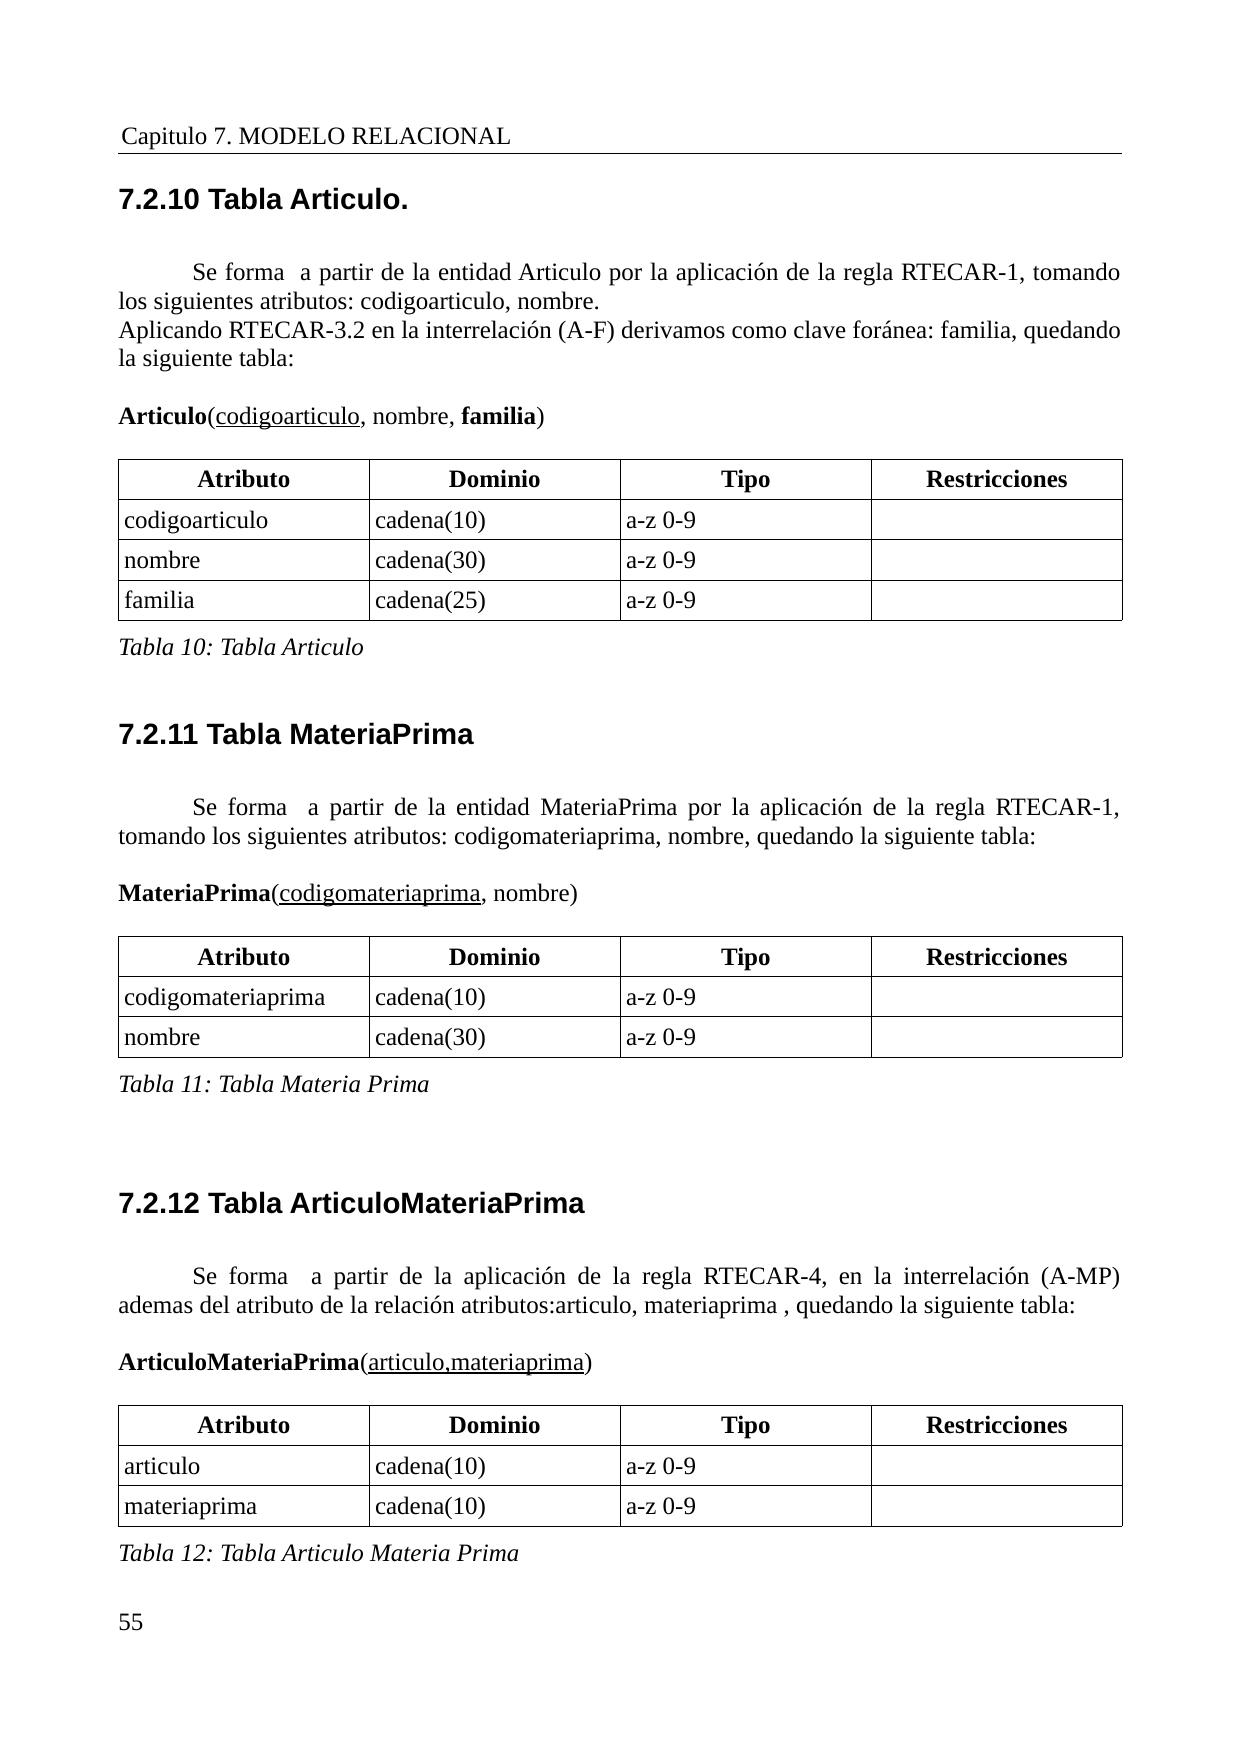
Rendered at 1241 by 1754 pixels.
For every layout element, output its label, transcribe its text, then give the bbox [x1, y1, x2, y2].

table_cell [872, 500, 1122, 539]
subtitle 7.2.11 Tabla MateriaPrima [118, 717, 1122, 751]
table_cell cadena(25) [370, 581, 620, 620]
table_header Restricciones [872, 460, 1122, 499]
table_header Dominio [370, 1406, 620, 1445]
table_cell [872, 977, 1122, 1016]
text Aplicando RTECAR-3.2 en la interrelación (A-F) derivamos como clave foránea: familia, quedando la siguiente tabla: [118, 315, 1122, 372]
table_cell a-z 0-9 [621, 1446, 871, 1485]
text Tabla 12: Tabla Articulo Materia Prima [118, 1538, 1122, 1567]
subtitle 7.2.12 Tabla ArticuloMateriaPrima [118, 1186, 1122, 1220]
table_header Dominio [370, 460, 620, 499]
text ArticuloMateriaPrima(articulo,materiaprima) [118, 1347, 1122, 1376]
table_cell a-z 0-9 [621, 500, 871, 539]
table_cell [872, 540, 1122, 579]
table_cell [872, 581, 1122, 620]
table_header Atributo [119, 1406, 369, 1445]
table_cell nombre [119, 540, 369, 579]
text Se forma a partir de la entidad MateriaPrima por la aplicación de la regla RTECAR-1, tomando los siguientes atributos: codigomateriaprima, nombre, quedando la siguiente tabla: [118, 792, 1122, 849]
table_header Dominio [370, 937, 620, 976]
table_cell a-z 0-9 [621, 581, 871, 620]
table_cell [872, 1446, 1122, 1485]
table_cell a-z 0-9 [621, 1486, 871, 1526]
table_cell cadena(10) [370, 1486, 620, 1526]
table_cell materiaprima [119, 1486, 369, 1526]
table_cell cadena(30) [370, 1017, 620, 1057]
table_cell cadena(10) [370, 500, 620, 539]
table_cell codigomateriaprima [119, 977, 369, 1016]
table_header Tipo [621, 937, 871, 976]
table_header Atributo [119, 937, 369, 976]
table_cell familia [119, 581, 369, 620]
table_cell cadena(10) [370, 1446, 620, 1485]
table_cell a-z 0-9 [621, 540, 871, 579]
table_header Tipo [621, 460, 871, 499]
table_cell cadena(10) [370, 977, 620, 1016]
table_cell articulo [119, 1446, 369, 1485]
table_cell [872, 1017, 1122, 1057]
text Se forma a partir de la aplicación de la regla RTECAR-4, en la interrelación (A-MP) ademas del atributo de la relación atributos:articulo, materiaprima , quedando la siguiente tabla: [118, 1261, 1122, 1318]
text MateriaPrima(codigomateriaprima, nombre) [118, 878, 1122, 907]
text Se forma a partir de la entidad Articulo por la aplicación de la regla RTECAR-1, tomando los siguientes atributos: codigoarticulo, nombre. [118, 257, 1122, 315]
subtitle 7.2.10 Tabla Articulo. [118, 182, 1122, 216]
text Articulo(codigoarticulo, nombre, familia) [118, 401, 1122, 430]
table_cell a-z 0-9 [621, 1017, 871, 1057]
table_cell a-z 0-9 [621, 977, 871, 1016]
table_cell [872, 1486, 1122, 1526]
table_header Restricciones [872, 937, 1122, 976]
text Tabla 10: Tabla Articulo [118, 632, 1122, 661]
table_cell nombre [119, 1017, 369, 1057]
table_header Restricciones [872, 1406, 1122, 1445]
table_header Tipo [621, 1406, 871, 1445]
text Tabla 11: Tabla Materia Prima [118, 1069, 1122, 1098]
table_header Atributo [119, 460, 369, 499]
table_cell cadena(30) [370, 540, 620, 579]
table_cell codigoarticulo [119, 500, 369, 539]
